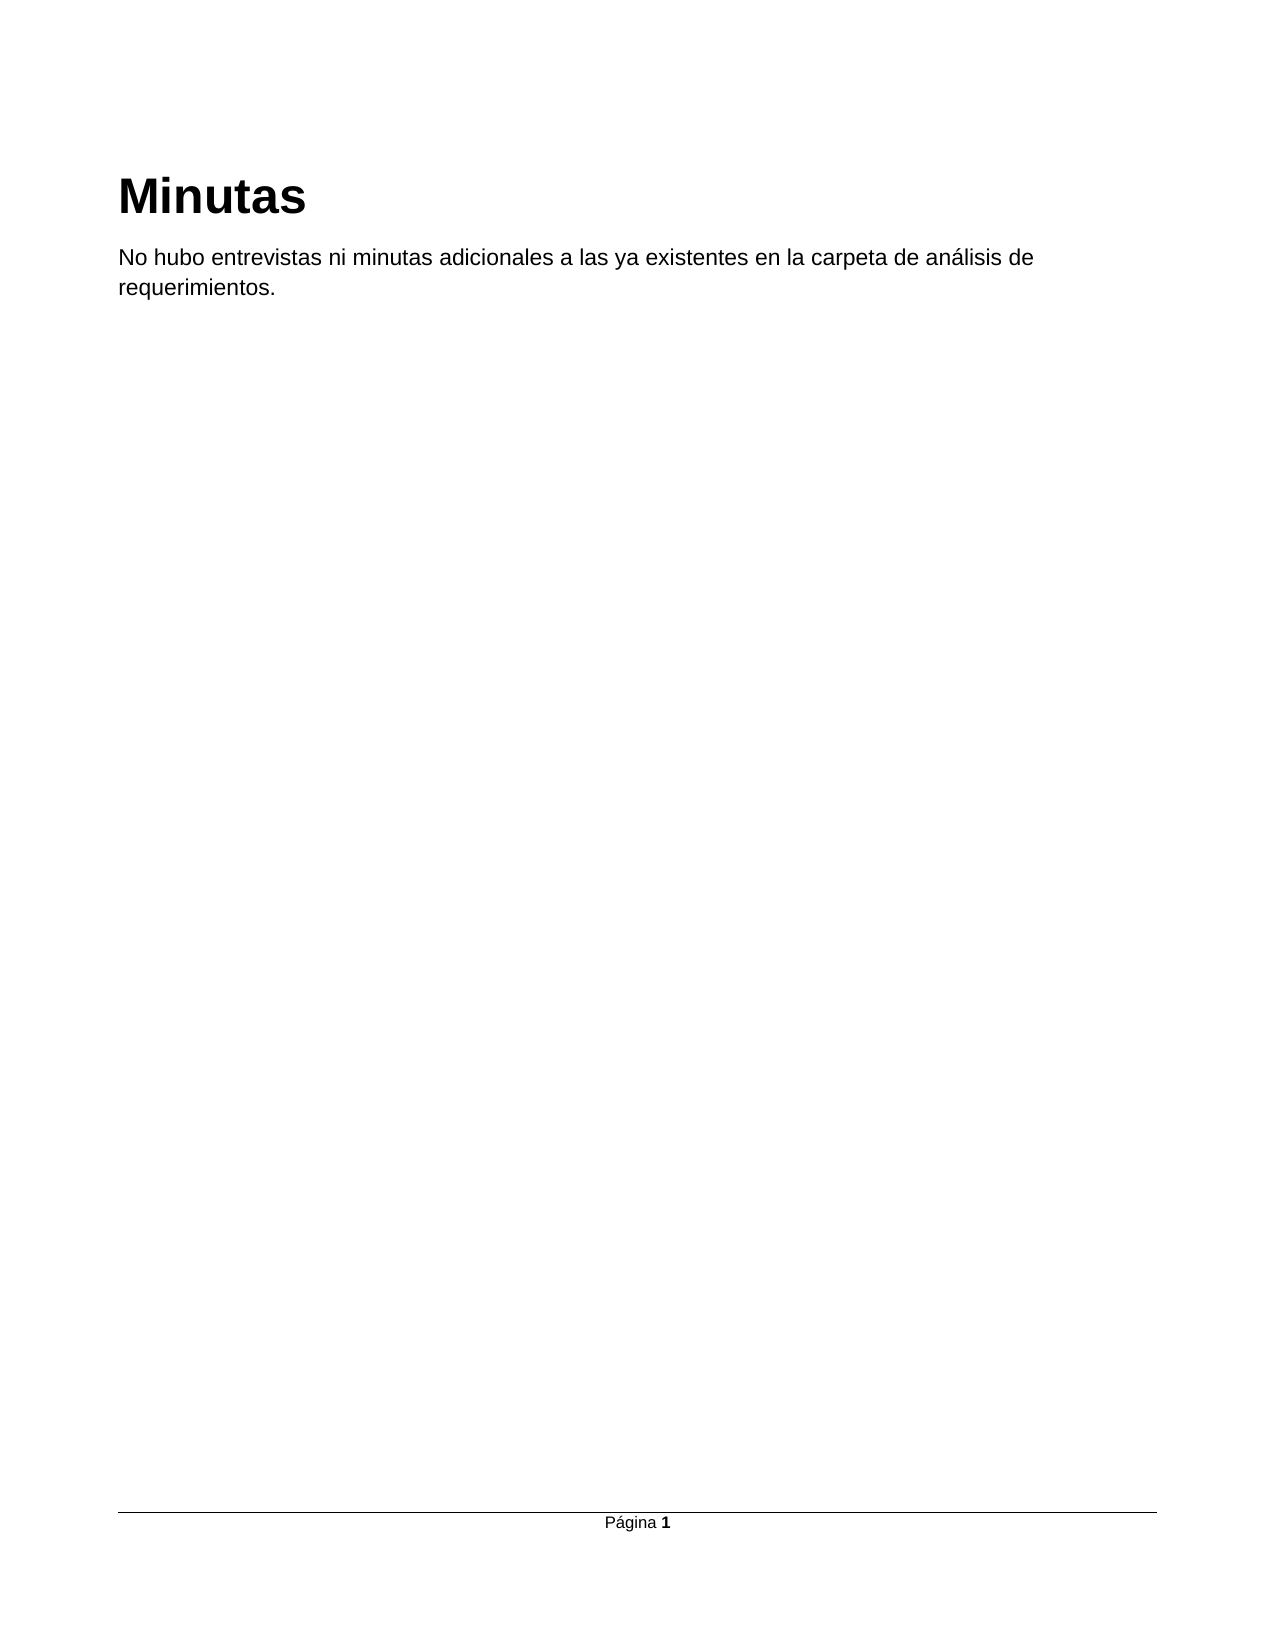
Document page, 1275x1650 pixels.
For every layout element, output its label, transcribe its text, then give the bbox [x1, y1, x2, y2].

text No hubo entrevistas ni minutas adicionales a las ya existentes en la carpeta de análisis de requerimientos. [118, 245, 1157, 300]
subtitle Minutas [118, 168, 1157, 224]
